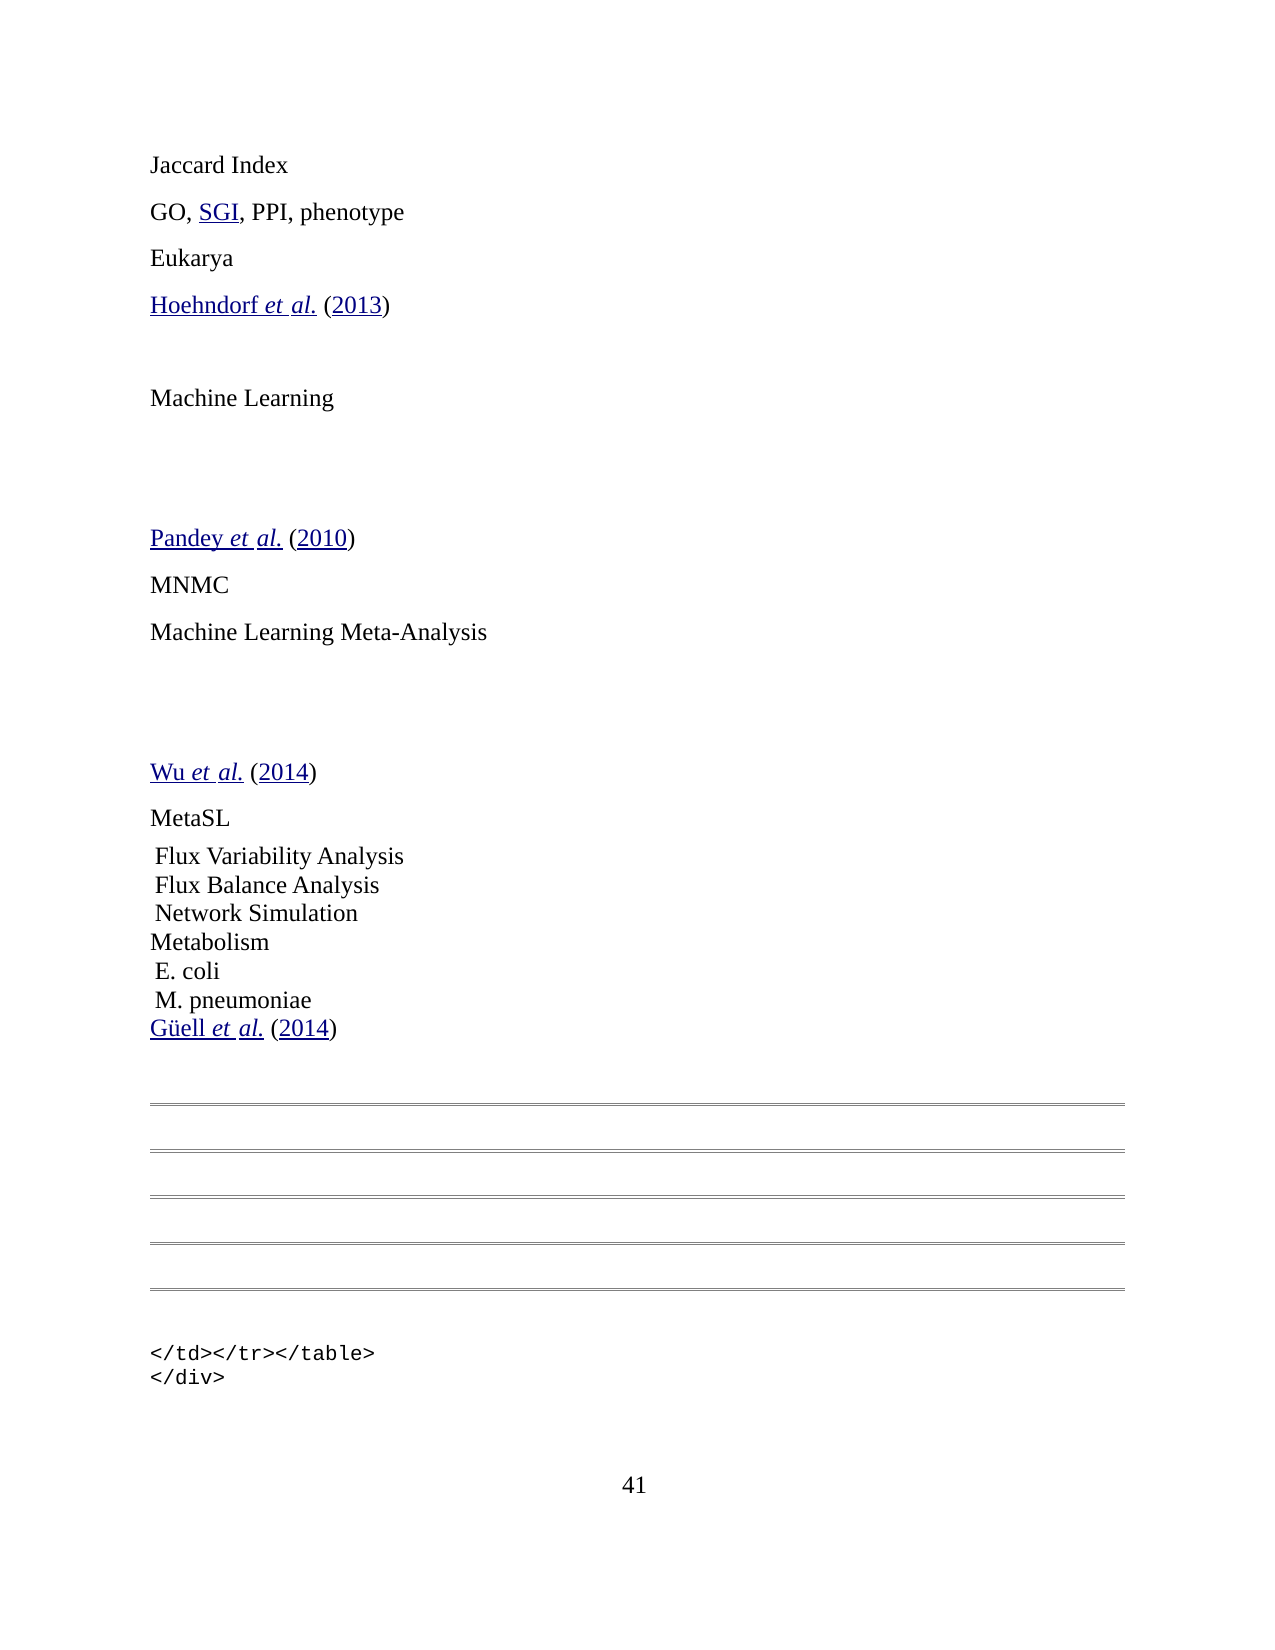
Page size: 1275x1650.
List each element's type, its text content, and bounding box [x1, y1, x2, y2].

text Metabolism [150, 927, 1125, 956]
text Machine Learning Meta-Analysis [150, 617, 1125, 645]
text MNMC [150, 570, 1125, 599]
text MetaSL [150, 803, 1125, 832]
text Pandey et al. (2010) [150, 523, 1125, 552]
text Güell et al. (2014) [150, 1013, 1125, 1042]
text GO, SGI, PPI, phenotype [150, 197, 1125, 225]
table_header Flux Variability Analysis [150, 841, 1125, 870]
text Eukarya [150, 243, 1125, 272]
text Machine Learning [150, 383, 1125, 412]
text Hoehndorf et al. (2013) [150, 290, 1125, 319]
table_cell Network Simulation [150, 899, 1125, 927]
text </td></tr></table> </div> [150, 1320, 1125, 1391]
text Jaccard Index [150, 150, 1125, 179]
table_header E. coli [150, 956, 1125, 985]
table_cell M. pneumoniae [150, 985, 1125, 1013]
text Wu et al. (2014) [150, 757, 1125, 785]
table_cell Flux Balance Analysis [150, 870, 1125, 898]
